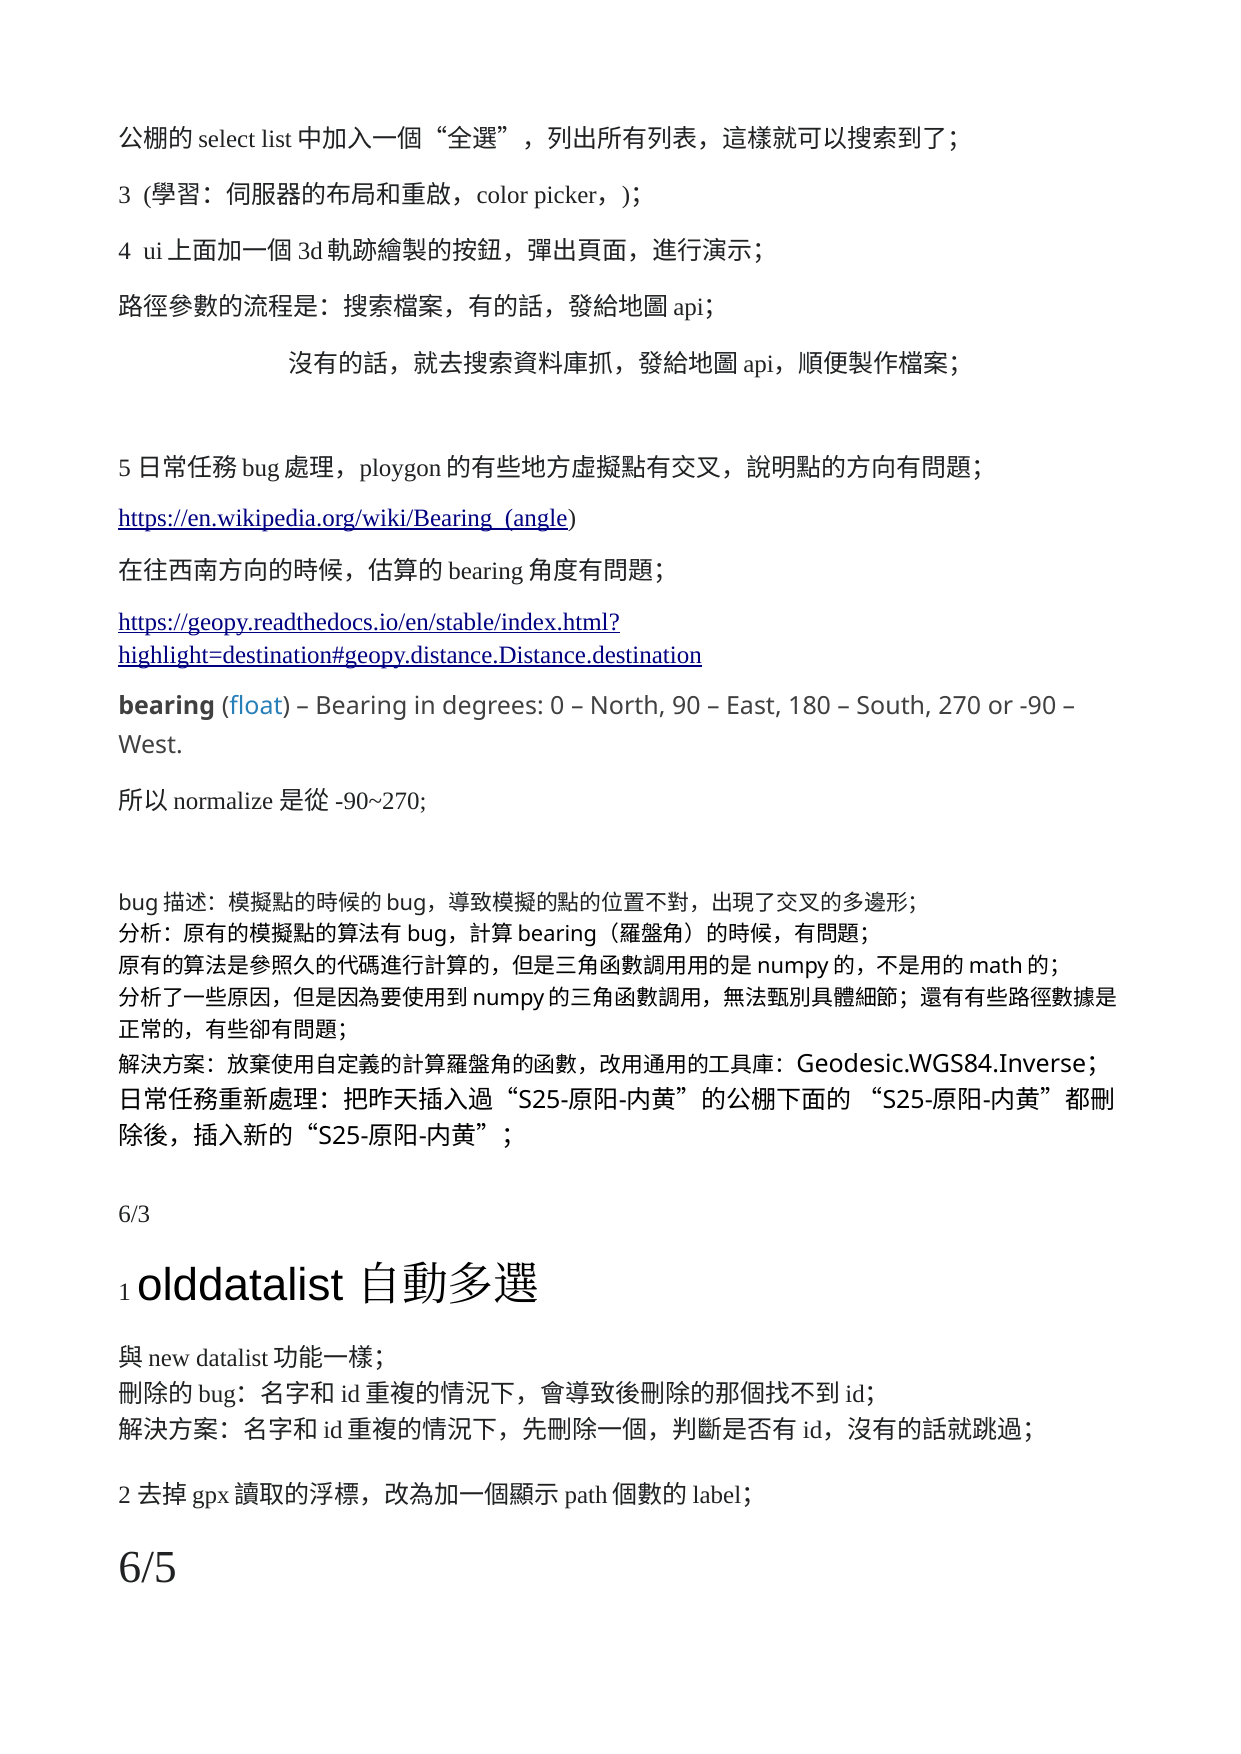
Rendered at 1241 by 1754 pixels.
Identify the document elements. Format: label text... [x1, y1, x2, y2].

text 6/5 [118, 1540, 1122, 1593]
text 公棚的select list中加入一個“全選”，列出所有列表，這樣就可以搜索到了； [118, 118, 1122, 154]
text 刪除的bug：名字和id重複的情況下，會導致後刪除的那個找不到id； [118, 1374, 1122, 1410]
text 解決方案：放棄使用自定義的計算羅盤角的函數，改用通用的工具庫：Geodesic.WGS84.Inverse； [118, 1043, 1122, 1079]
text https://geopy.readthedocs.io/en/stable/index.html?highlight=destination#geopy.distance.Distance.destination [118, 607, 1122, 669]
text 沒有的話，就去搜索資料庫抓，發給地圖api，順便製作檔案； [118, 343, 1122, 379]
text 原有的算法是參照久的代碼進行計算的，但是三角函數調用用的是numpy的，不是用的math的； [118, 948, 1122, 980]
text bearing (float) – Bearing in degrees: 0 – North, 90 – East, 180 – South, 270 or -90 – West. [118, 688, 1122, 761]
text 在往西南方向的時候，估算的bearing角度有問題； [118, 551, 1122, 587]
text bug描述：模擬點的時候的bug，導致模擬的點的位置不對，出現了交叉的多邊形； [118, 884, 1122, 916]
text 6/3 [118, 1199, 1122, 1228]
text 2 去掉gpx讀取的浮標，改為加一個顯示path個數的label； [118, 1475, 1122, 1511]
text 與new datalist功能一樣； [118, 1337, 1122, 1374]
text 1 olddatalist 自動多選 [118, 1247, 1122, 1313]
text 路徑參數的流程是：搜索檔案，有的話，發給地圖api； [118, 287, 1122, 323]
text 所以normalize 是從 -90~270; [118, 781, 1122, 817]
text https://en.wikipedia.org/wiki/Bearing_(angle) [118, 503, 1122, 532]
text 4 ui上面加一個3d軌跡繪製的按鈕，彈出頁面，進行演示； [118, 231, 1122, 267]
text 分析了一些原因，但是因為要使用到numpy的三角函數調用，無法甄別具體細節；還有有些路徑數據是正常的，有些卻有問題； [118, 980, 1122, 1043]
text 解決方案：名字和id重複的情況下，先刪除一個，判斷是否有id，沒有的話就跳過； [118, 1410, 1122, 1446]
text 5 日常任務bug處理，ploygon的有些地方虛擬點有交叉，說明點的方向有問題； [118, 447, 1122, 483]
text 3 (學習：伺服器的布局和重啟，color picker，)； [118, 174, 1122, 211]
text 日常任務重新處理：把昨天插入過“S25-原阳-内黄”的公棚下面的 “S25-原阳-内黄”都刪除後，插入新的“S25-原阳-内黄”； [118, 1079, 1122, 1152]
text 分析：原有的模擬點的算法有bug，計算bearing（羅盤角）的時候，有問題； [118, 916, 1122, 948]
